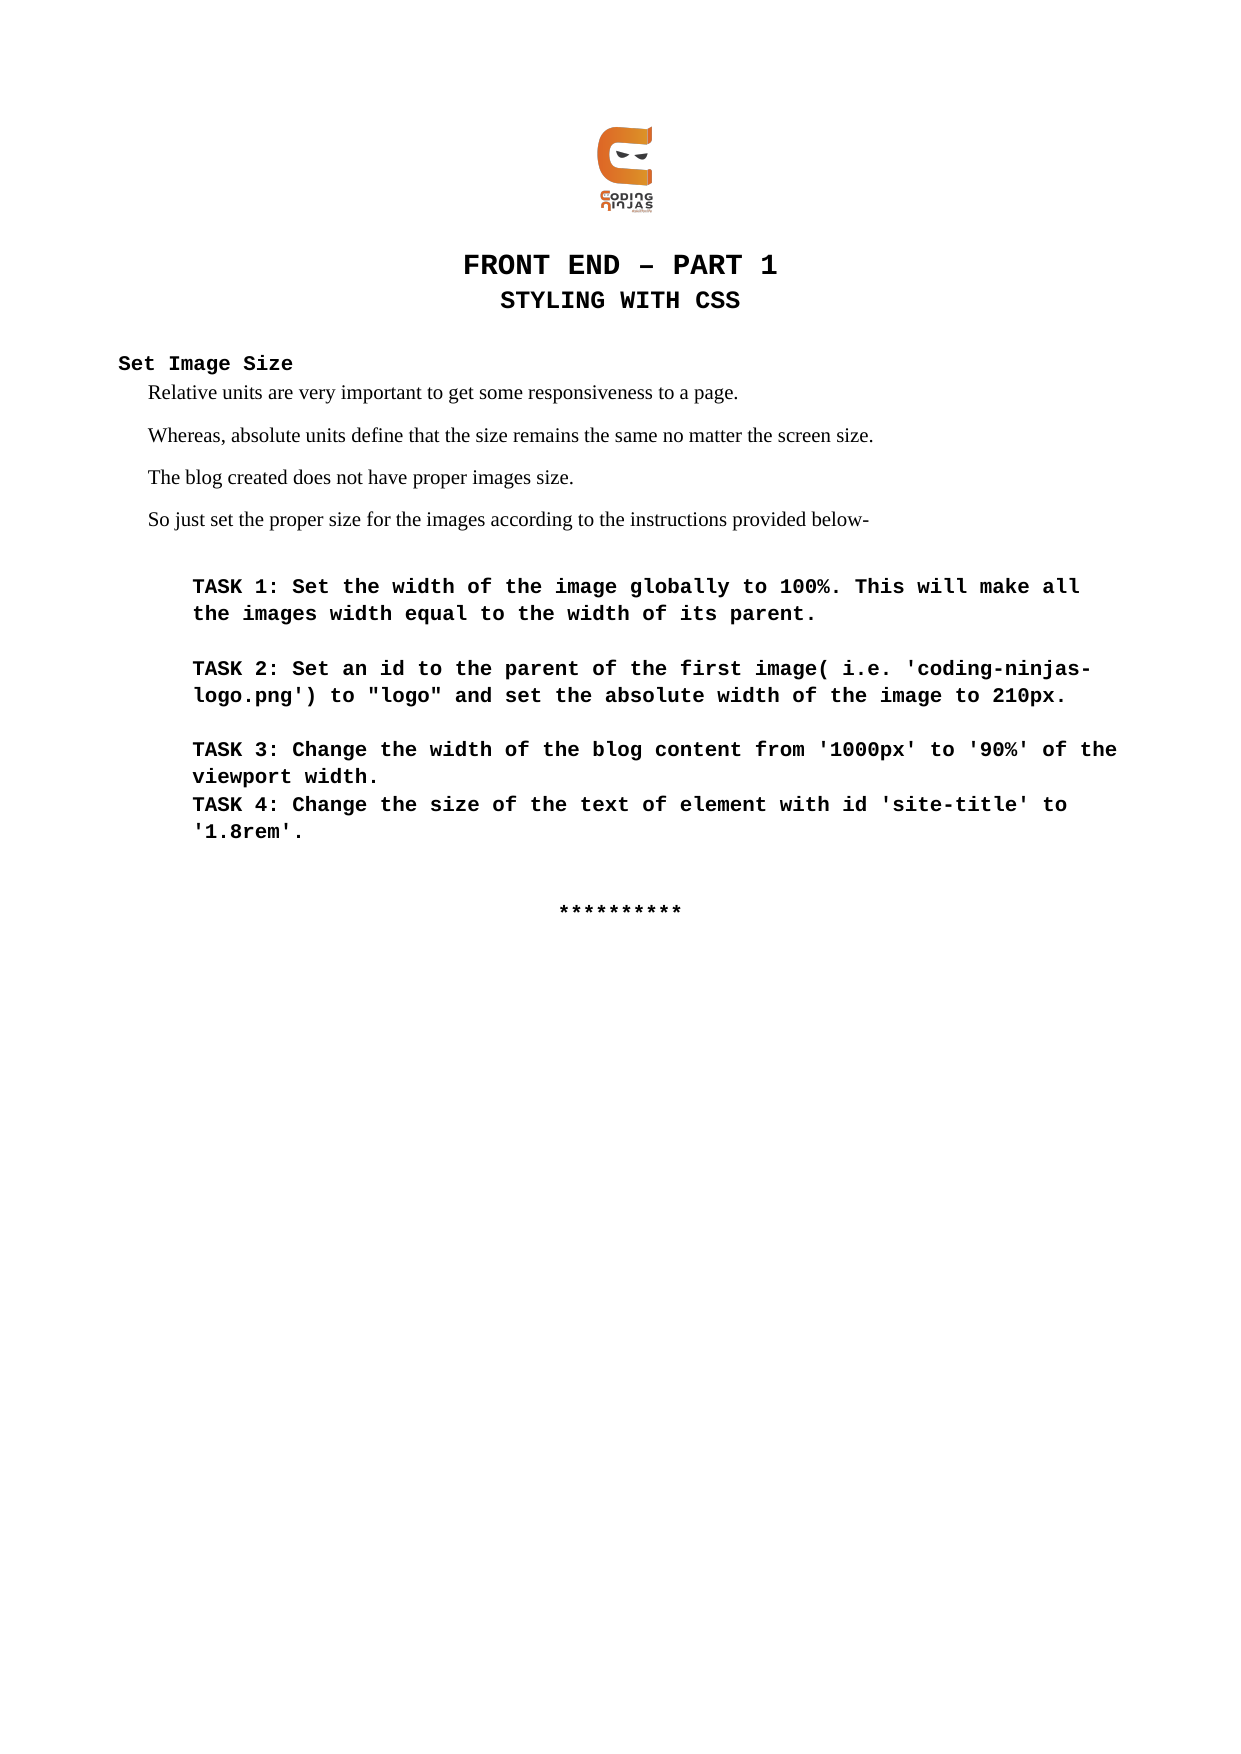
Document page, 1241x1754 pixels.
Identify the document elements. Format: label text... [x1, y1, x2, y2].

text ********** [118, 902, 1122, 926]
text TASK 1: Set the width of the image globally to 100%. This will make all the images width equal to the width of its parent. [192, 576, 1122, 627]
text So just set the proper size for the images according to the instructions provided below- [148, 507, 1122, 531]
text STYLING WITH CSS [118, 288, 1122, 316]
text TASK 3: Change the width of the blog content from '1000px' to '90%' of the viewport width. [192, 739, 1122, 790]
picture [578, 122, 672, 217]
text Whereas, absolute units define that the size remains the same no matter the screen size. [148, 422, 1122, 447]
text Relative units are very important to get some responsiveness to a page. [148, 380, 1122, 404]
text TASK 2: Set an id to the parent of the first image( i.e. 'coding-ninjas-logo.png') to "logo" and set the absolute width of the image to 210px. [192, 658, 1122, 709]
text FRONT END – PART 1 [118, 250, 1122, 283]
text The blog created does not have proper images size. [148, 465, 1122, 489]
text TASK 4: Change the size of the text of element with id 'site-title' to '1.8rem'. [192, 794, 1122, 844]
text Set Image Size [118, 353, 1122, 377]
